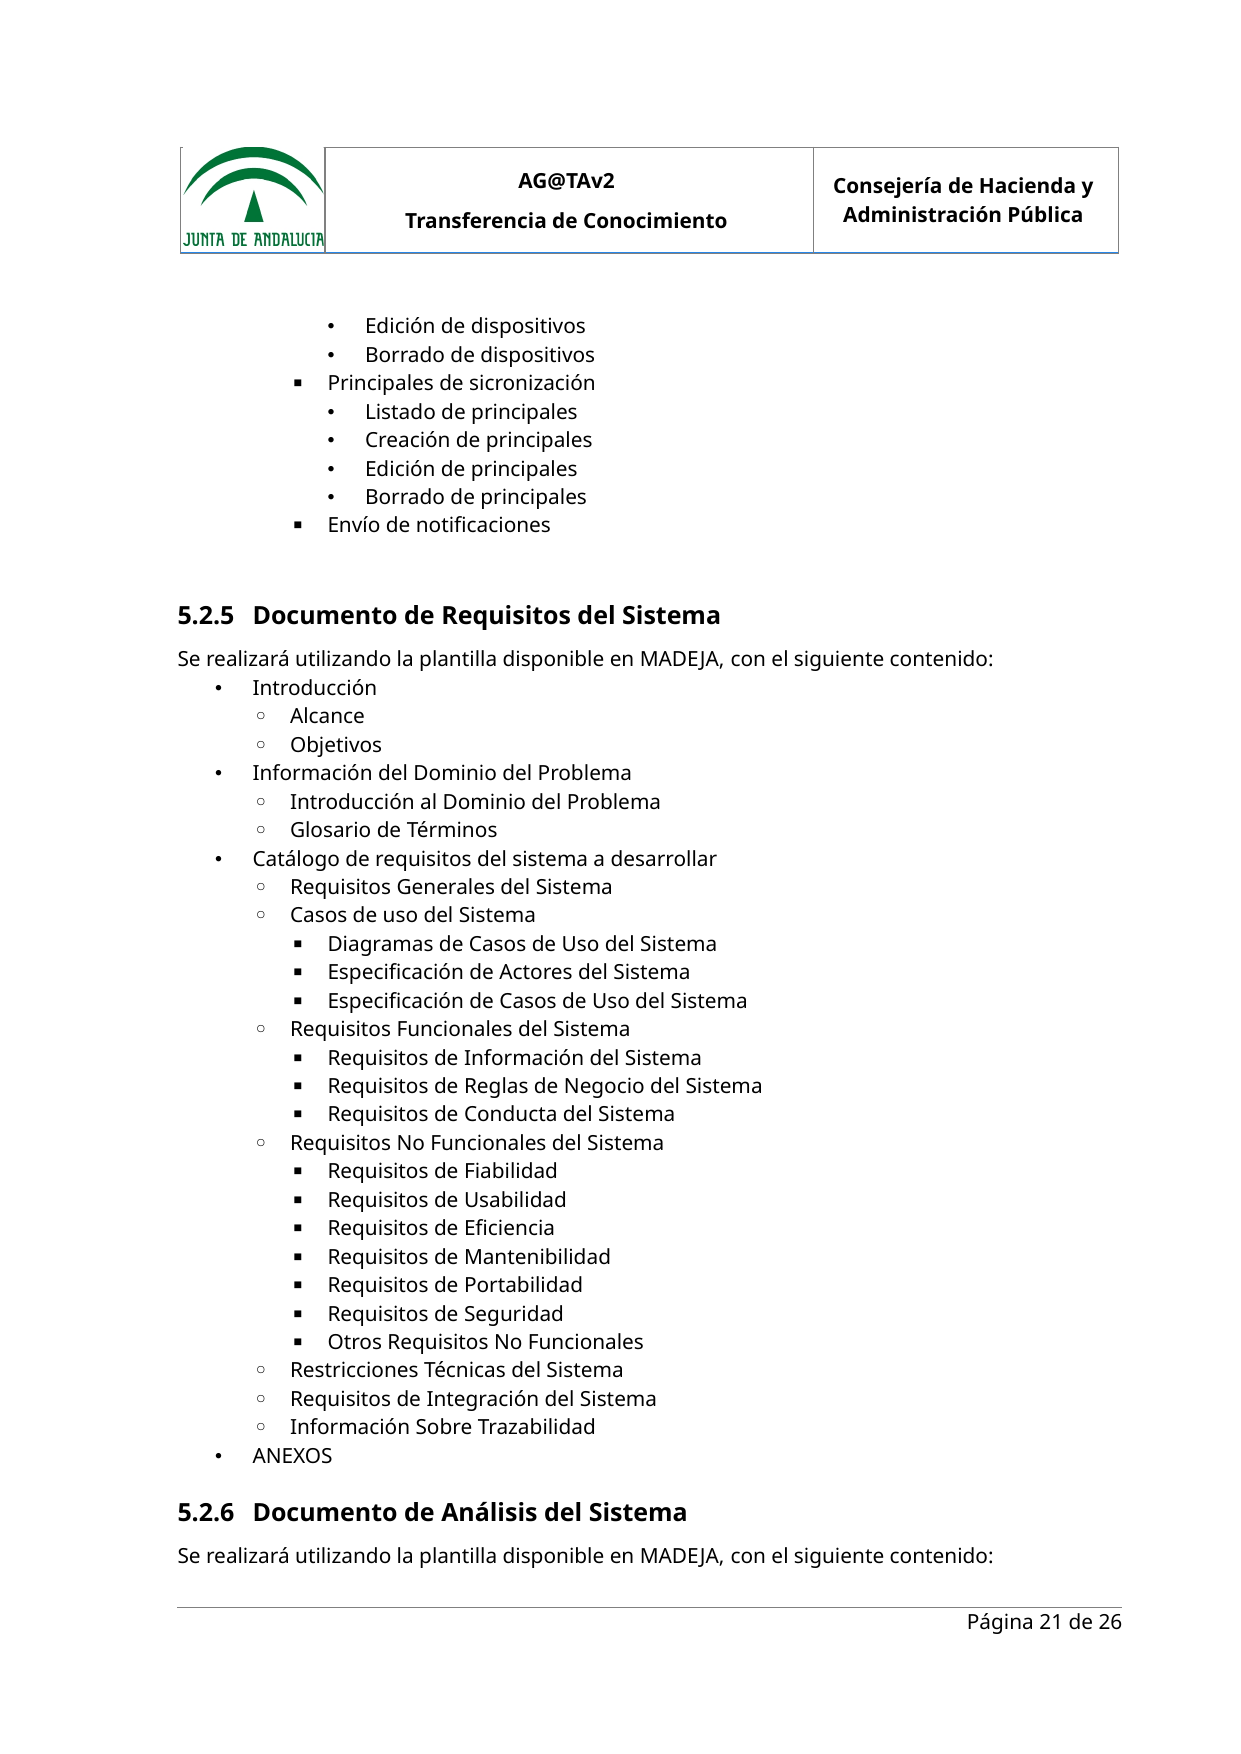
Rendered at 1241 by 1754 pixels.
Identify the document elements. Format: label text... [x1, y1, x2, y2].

list Creación de principales [327, 425, 1122, 454]
list Introducción al Dominio del Problema [252, 787, 1122, 815]
list Restricciones Técnicas del Sistema [252, 1356, 1122, 1384]
list Borrado de dispositivos [327, 340, 1122, 368]
list Diagramas de Casos de Uso del Sistema [290, 929, 1122, 957]
list Requisitos de Fiabilidad [290, 1156, 1122, 1185]
list Borrado de principales [327, 482, 1122, 511]
list Edición de principales [327, 454, 1122, 482]
list Información del Dominio del Problema [215, 758, 1122, 787]
list Requisitos de Mantenibilidad [290, 1242, 1122, 1270]
subtitle Documento de Análisis del Sistema [177, 1494, 1122, 1528]
list Principales de sicronización [290, 368, 1122, 397]
list Información Sobre Trazabilidad [252, 1412, 1122, 1441]
list Requisitos No Funcionales del Sistema [252, 1128, 1122, 1156]
list Requisitos de Seguridad [290, 1299, 1122, 1327]
list Requisitos de Reglas de Negocio del Sistema [290, 1071, 1122, 1099]
text Se realizará utilizando la plantilla disponible en MADEJA, con el siguiente contenido: [177, 644, 1122, 673]
list Alcance [252, 701, 1122, 730]
list Requisitos de Información del Sistema [290, 1043, 1122, 1071]
list Edición de dispositivos [327, 311, 1122, 340]
list Requisitos Generales del Sistema [252, 872, 1122, 901]
list Objetivos [252, 730, 1122, 758]
list Requisitos de Eficiencia [290, 1213, 1122, 1242]
list Requisitos de Conducta del Sistema [290, 1099, 1122, 1128]
list Requisitos de Usabilidad [290, 1185, 1122, 1213]
list Especificación de Actores del Sistema [290, 957, 1122, 986]
picture [183, 147, 324, 246]
subtitle Documento de Requisitos del Sistema [177, 598, 1122, 632]
list Requisitos de Integración del Sistema [252, 1384, 1122, 1412]
list Catálogo de requisitos del sistema a desarrollar [215, 844, 1122, 872]
list Introducción [215, 673, 1122, 701]
list Glosario de Términos [252, 815, 1122, 844]
text Se realizará utilizando la plantilla disponible en MADEJA, con el siguiente contenido: [177, 1541, 1122, 1569]
list Especificación de Casos de Uso del Sistema [290, 986, 1122, 1014]
list Requisitos de Portabilidad [290, 1270, 1122, 1299]
list ANEXOS [215, 1441, 1122, 1469]
list Requisitos Funcionales del Sistema [252, 1014, 1122, 1043]
list Listado de principales [327, 397, 1122, 425]
list Envío de notificaciones [290, 511, 1122, 539]
list Otros Requisitos No Funcionales [290, 1327, 1122, 1356]
list Casos de uso del Sistema [252, 901, 1122, 929]
